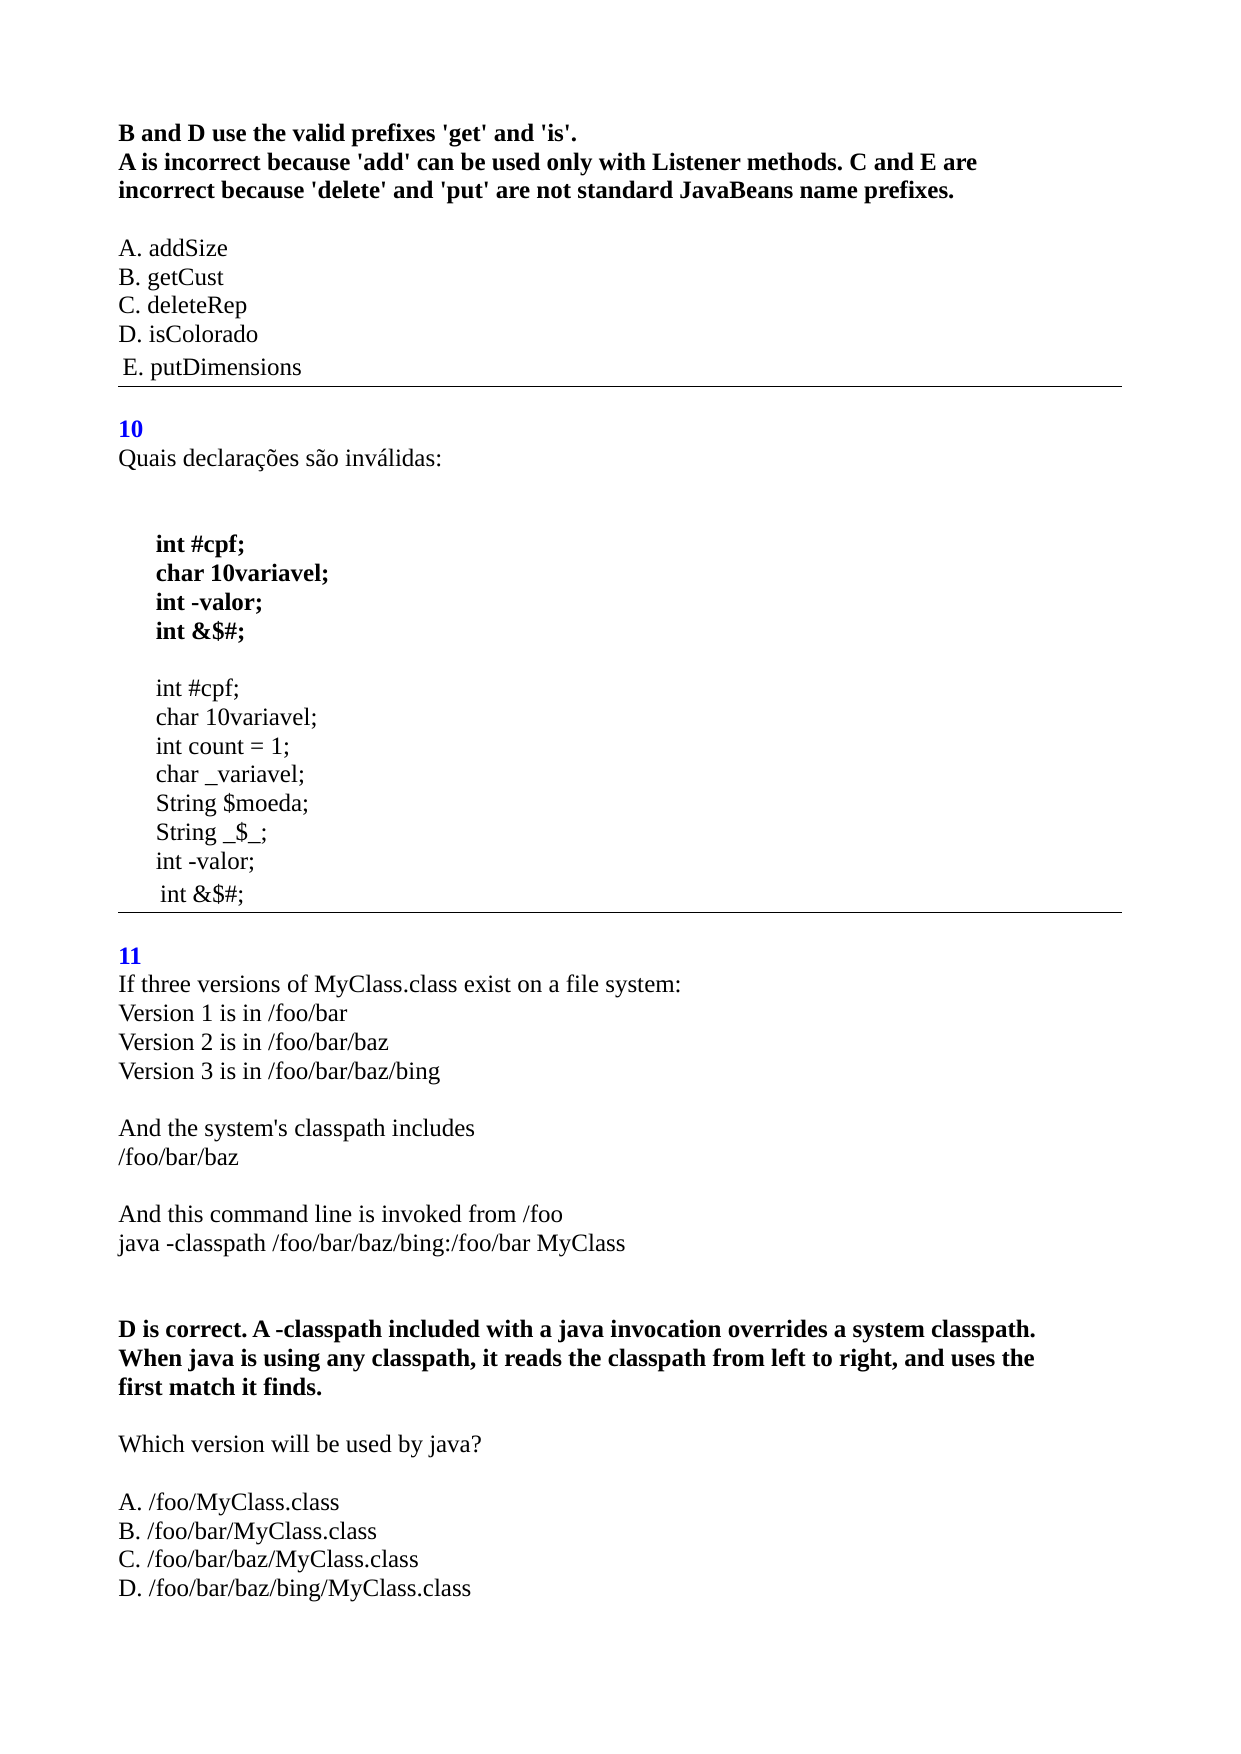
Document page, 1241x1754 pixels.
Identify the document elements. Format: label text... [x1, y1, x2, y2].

text D is correct. A -classpath included with a java invocation overrides a system classpath. [118, 1314, 1122, 1343]
text C. deleteRep [118, 291, 1122, 319]
text java -classpath /foo/bar/baz/bing:/foo/bar MyClass [118, 1228, 1122, 1257]
text A. /foo/MyClass.class [118, 1487, 1122, 1516]
text B and D use the valid prefixes 'get' and 'is'. [118, 118, 1122, 147]
text incorrect because 'delete' and 'put' are not standard JavaBeans name prefixes. [118, 176, 1122, 204]
text D. isColorado [118, 319, 1122, 348]
text Version 2 is in /foo/bar/baz [118, 1027, 1122, 1056]
text first match it finds. [118, 1372, 1122, 1401]
text int #cpf; [118, 673, 1122, 702]
text char 10variavel; [118, 558, 1122, 587]
text B. getCust [118, 262, 1122, 291]
text String _$_; [118, 817, 1122, 846]
text int -valor; [118, 846, 1122, 874]
text D. /foo/bar/baz/bing/MyClass.class [118, 1573, 1122, 1602]
text A is incorrect because 'add' can be used only with Listener methods. C and E are [118, 147, 1122, 176]
text int count = 1; [118, 731, 1122, 759]
text Version 1 is in /foo/bar [118, 998, 1122, 1027]
text String $moeda; [118, 788, 1122, 817]
text char _variavel; [118, 759, 1122, 788]
text And this command line is invoked from /foo [118, 1199, 1122, 1228]
text A. addSize [118, 233, 1122, 262]
text /foo/bar/baz [118, 1142, 1122, 1171]
text When java is using any classpath, it reads the classpath from left to right, and uses the [118, 1343, 1122, 1372]
text int #cpf; [118, 529, 1122, 558]
text Quais declarações são inválidas: [118, 443, 1122, 472]
text int &$#; [118, 616, 1122, 644]
text int &$#; [118, 874, 1122, 912]
text Version 3 is in /foo/bar/baz/bing [118, 1056, 1122, 1084]
text int -valor; [118, 587, 1122, 616]
text char 10variavel; [118, 702, 1122, 731]
text If three versions of MyClass.class exist on a file system: [118, 969, 1122, 998]
text E. putDimensions [118, 348, 1122, 386]
text 11 [118, 941, 1122, 969]
text C. /foo/bar/baz/MyClass.class [118, 1544, 1122, 1573]
text Which version will be used by java? [118, 1429, 1122, 1458]
text 10 [118, 414, 1122, 443]
text And the system's classpath includes [118, 1113, 1122, 1142]
text B. /foo/bar/MyClass.class [118, 1516, 1122, 1544]
